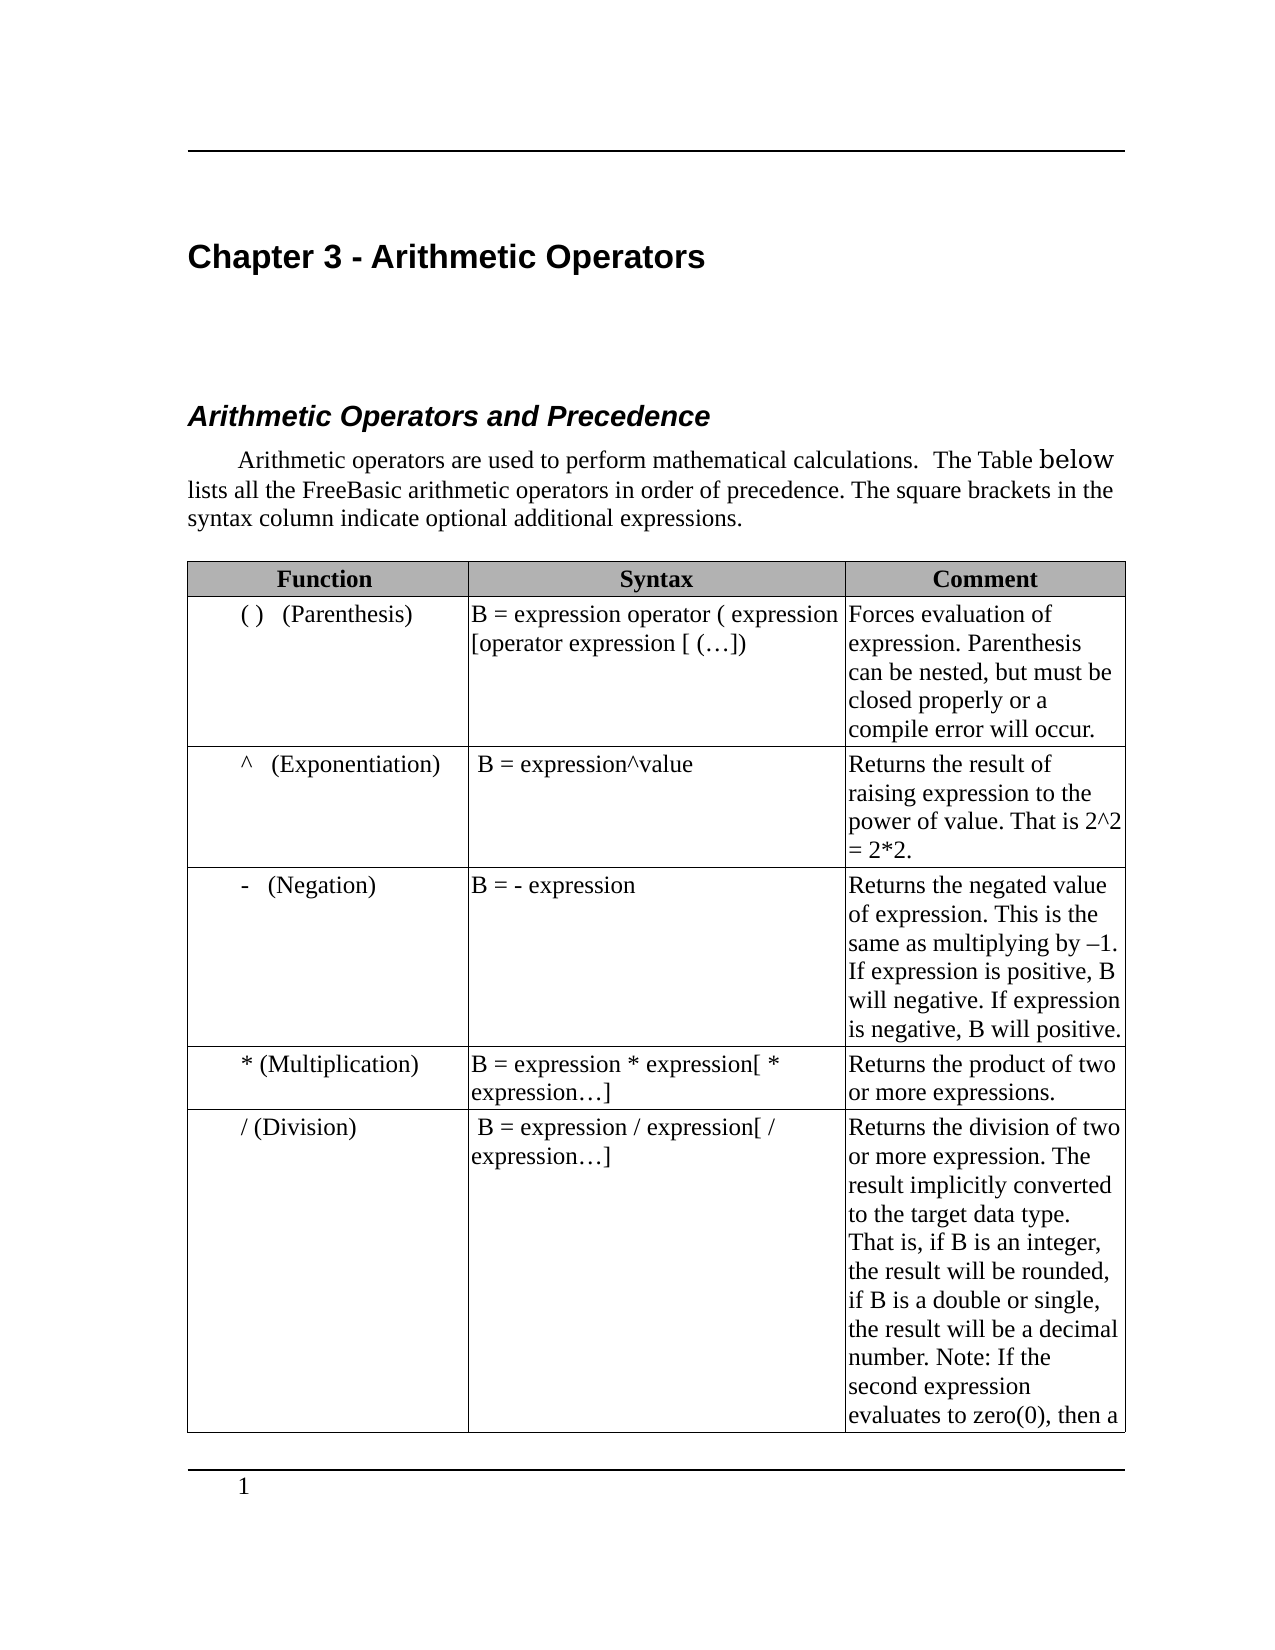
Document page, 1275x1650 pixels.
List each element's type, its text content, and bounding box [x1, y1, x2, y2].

table_cell B = expression / expression[ / expression…] [469, 1110, 845, 1432]
table_cell * (Multiplication) [188, 1047, 468, 1109]
table_cell / (Division) [188, 1110, 468, 1432]
table_cell Returns the product of two or more expressions. [846, 1047, 1125, 1109]
subtitle Chapter 3 - Arithmetic Operators [187, 237, 1125, 276]
table_header Comment [846, 562, 1125, 596]
table_header Syntax [469, 562, 845, 596]
table_cell Returns the division of two or more expression. The result implicitly converted to the target data type. That is, if B is an integer, the result will be rounded, if B is a double or single, the result will be a decimal number. Note: If the second expression evaluates to zero(0), then a [846, 1110, 1125, 1432]
text Arithmetic operators are used to perform mathematical calculations. The Table below lists all the FreeBasic arithmetic operators in order of precedence. The square brackets in the syntax column indicate optional additional expressions. [187, 446, 1125, 532]
table_cell Forces evaluation of expression. Parenthesis can be nested, but must be closed properly or a compile error will occur. [846, 597, 1125, 746]
table_cell ^ (Exponentiation) [188, 747, 468, 867]
table_cell ( ) (Parenthesis) [188, 597, 468, 746]
subtitle Arithmetic Operators and Precedence [187, 399, 1125, 433]
table_cell Returns the result of raising expression to the power of value. That is 2^2 = 2*2. [846, 747, 1125, 867]
table_cell Returns the negated value of expression. This is the same as multiplying by –1. If expression is positive, B will negative. If expression is negative, B will positive. [846, 868, 1125, 1046]
table_cell B = expression^value [469, 747, 845, 867]
table_cell B = expression * expression[ * expression…] [469, 1047, 845, 1109]
table_cell B = - expression [469, 868, 845, 1046]
table_cell - (Negation) [188, 868, 468, 1046]
table_header Function [188, 562, 468, 596]
table_cell B = expression operator ( expression [operator expression [ (…]) [469, 597, 845, 746]
